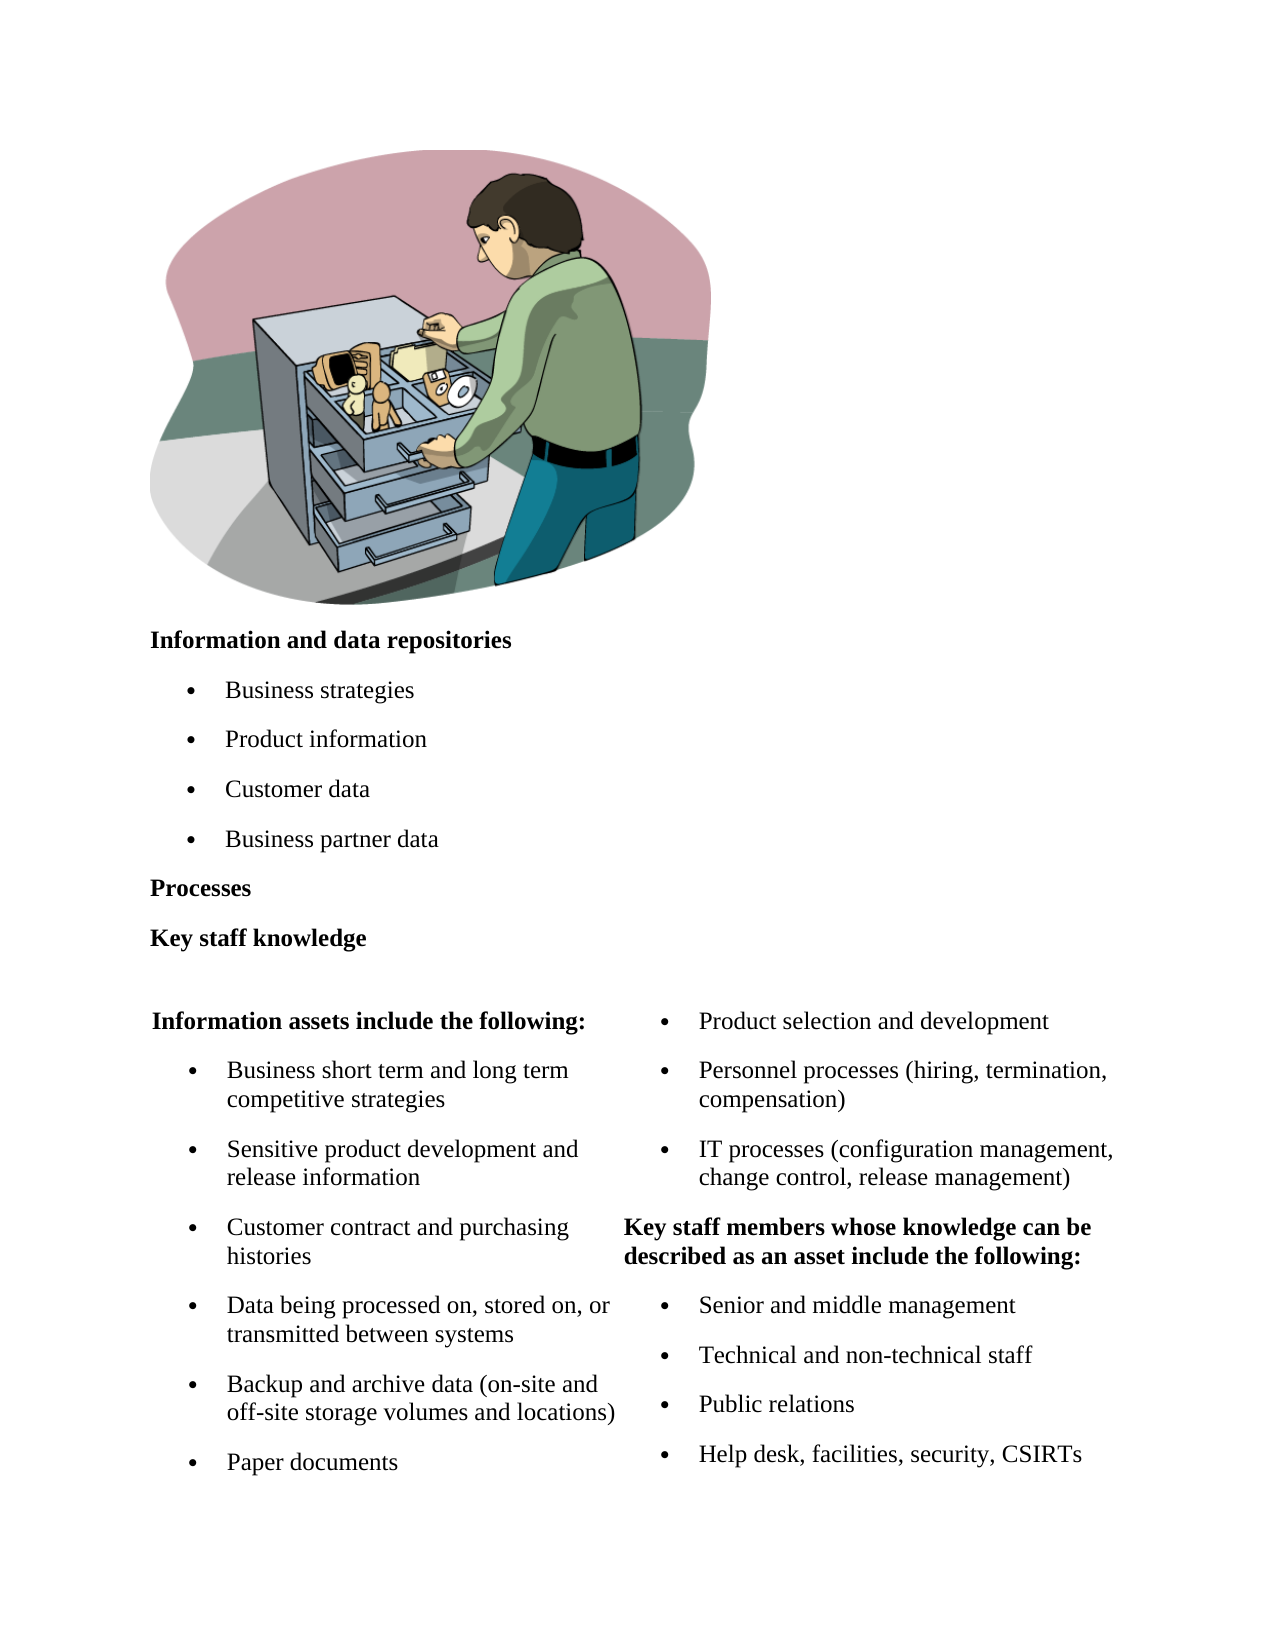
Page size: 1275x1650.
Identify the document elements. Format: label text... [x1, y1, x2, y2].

table_header [150, 962, 622, 994]
list Business strategies [187, 675, 1125, 704]
table_header [622, 962, 1134, 994]
text Processes [150, 873, 1125, 902]
list Customer data [187, 774, 1125, 803]
table_cell Product selection and development Personnel processes (hiring, termination, compensation) IT processes (configuration management, change control, release management) Key staff members whose knowledge can be described as an asset include the following: Senior and middle management Technical and non-technical staff Public relations Help desk, facilities, security, CSIRTs Contractors, vendors, suppliers, partners Government, police, fire fighters [622, 994, 1134, 1488]
list Product information [187, 724, 1125, 753]
table_cell Information assets include the following: Business short term and long term competitive strategies Sensitive product development and release information Customer contract and purchasing histories Data being processed on, stored on, or transmitted between systems Backup and archive data (on-site and off-site storage volumes and locations) Paper documents Escrowed encryption keys Software distribution media Processes that are assets include the following: Strategic and operational planning Market analysis [150, 994, 622, 1488]
text Information and data repositories [150, 625, 1125, 654]
list Business partner data [187, 824, 1125, 852]
text Key staff knowledge [150, 923, 1125, 952]
